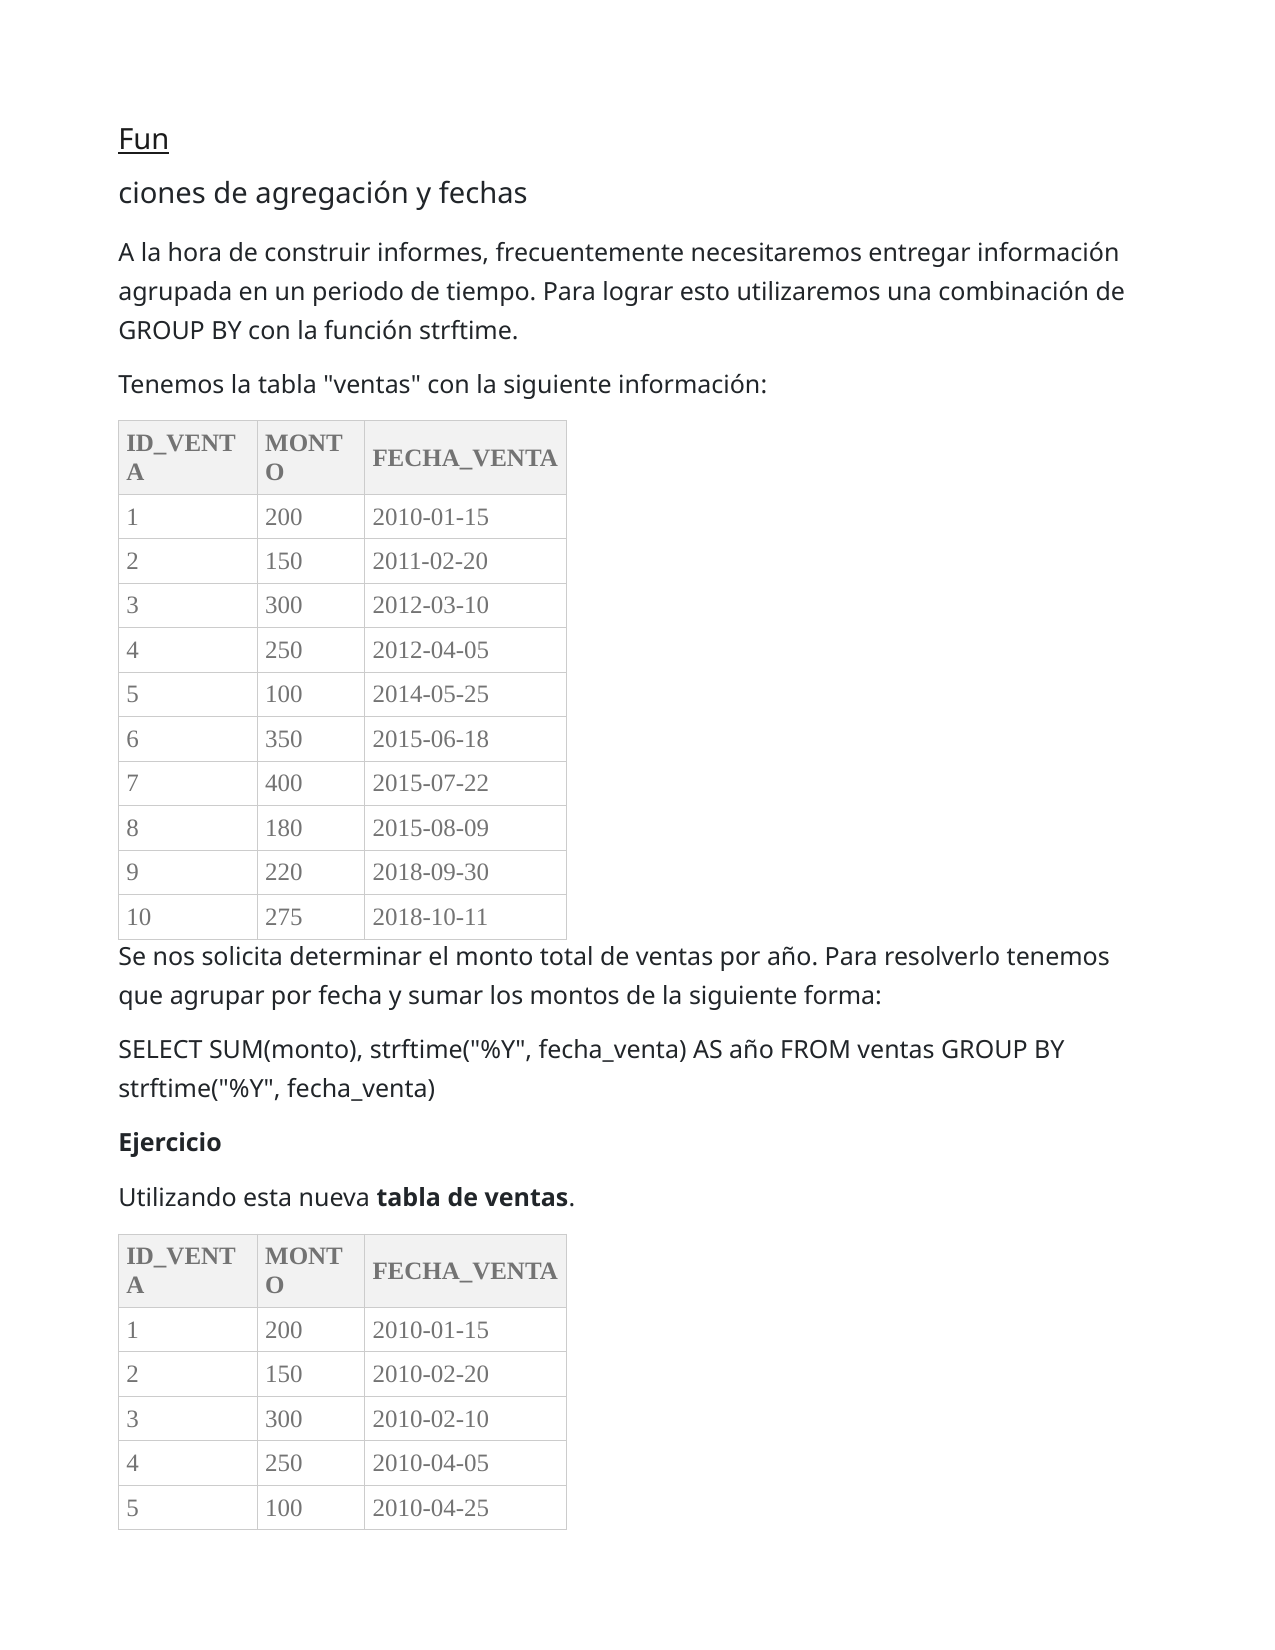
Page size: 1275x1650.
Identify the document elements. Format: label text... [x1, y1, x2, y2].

table_cell 400 [258, 762, 364, 805]
table_header FECHA_VENTA [365, 421, 566, 494]
table_cell 2010-02-20 [365, 1352, 566, 1396]
text Utilizando esta nueva tabla de ventas. [118, 1180, 1157, 1214]
table_cell 1 [119, 1308, 257, 1351]
table_cell 150 [258, 539, 364, 583]
text Tenemos la tabla "ventas" con la siguiente información: [118, 367, 1157, 401]
table_cell 2011-02-20 [365, 539, 566, 583]
subtitle ciones de agregación y fechas [118, 172, 1157, 212]
table_cell 3 [119, 584, 257, 627]
table_cell 5 [119, 673, 257, 716]
table_cell 7 [119, 762, 257, 805]
table_cell 2010-04-05 [365, 1441, 566, 1485]
table_cell 250 [258, 1441, 364, 1485]
text Se nos solicita determinar el monto total de ventas por año. Para resolverlo tenemos que agrupar por fecha y sumar los montos de la siguiente forma: [118, 938, 1157, 1012]
table_cell 3 [119, 1397, 257, 1440]
table_cell 2 [119, 1352, 257, 1396]
table_cell 2018-09-30 [365, 851, 566, 894]
table_cell 180 [258, 806, 364, 849]
table_cell 10 [119, 895, 257, 938]
text SELECT SUM(monto), strftime("%Y", fecha_venta) AS año FROM ventas GROUP BY strftime("%Y", fecha_venta) [118, 1031, 1157, 1105]
table_cell 2015-07-22 [365, 762, 566, 805]
table_cell 5 [119, 1486, 257, 1529]
table_header MONTO [258, 1235, 364, 1307]
table_cell 220 [258, 851, 364, 894]
table_cell 275 [258, 895, 364, 938]
table_cell 2010-04-25 [365, 1486, 566, 1529]
text A la hora de construir informes, frecuentemente necesitaremos entregar información agrupada en un periodo de tiempo. Para lograr esto utilizaremos una combinación de GROUP BY con la función strftime. [118, 234, 1157, 347]
table_cell 200 [258, 1308, 364, 1351]
table_header ID_VENTA [119, 1235, 257, 1307]
table_cell 2012-04-05 [365, 628, 566, 672]
table_cell 100 [258, 673, 364, 716]
table_cell 2015-06-18 [365, 717, 566, 761]
table_cell 2010-01-15 [365, 1308, 566, 1351]
table_cell 2010-02-10 [365, 1397, 566, 1440]
table_cell 2014-05-25 [365, 673, 566, 716]
table_cell 8 [119, 806, 257, 849]
table_cell 2 [119, 539, 257, 583]
table_cell 2010-01-15 [365, 495, 566, 538]
table_cell 2015-08-09 [365, 806, 566, 849]
subtitle Ejercicio [118, 1124, 1157, 1158]
table_header MONTO [258, 421, 364, 494]
table_header FECHA_VENTA [365, 1235, 566, 1307]
table_cell 6 [119, 717, 257, 761]
table_cell 1 [119, 495, 257, 538]
table_cell 4 [119, 1441, 257, 1485]
table_cell 250 [258, 628, 364, 672]
table_cell 150 [258, 1352, 364, 1396]
subtitle Fun [118, 118, 1157, 158]
table_cell 9 [119, 851, 257, 894]
table_cell 2018-10-11 [365, 895, 566, 938]
table_cell 300 [258, 1397, 364, 1440]
table_cell 350 [258, 717, 364, 761]
table_cell 100 [258, 1486, 364, 1529]
table_cell 2012-03-10 [365, 584, 566, 627]
table_cell 4 [119, 628, 257, 672]
table_header ID_VENTA [119, 421, 257, 494]
table_cell 200 [258, 495, 364, 538]
table_cell 300 [258, 584, 364, 627]
